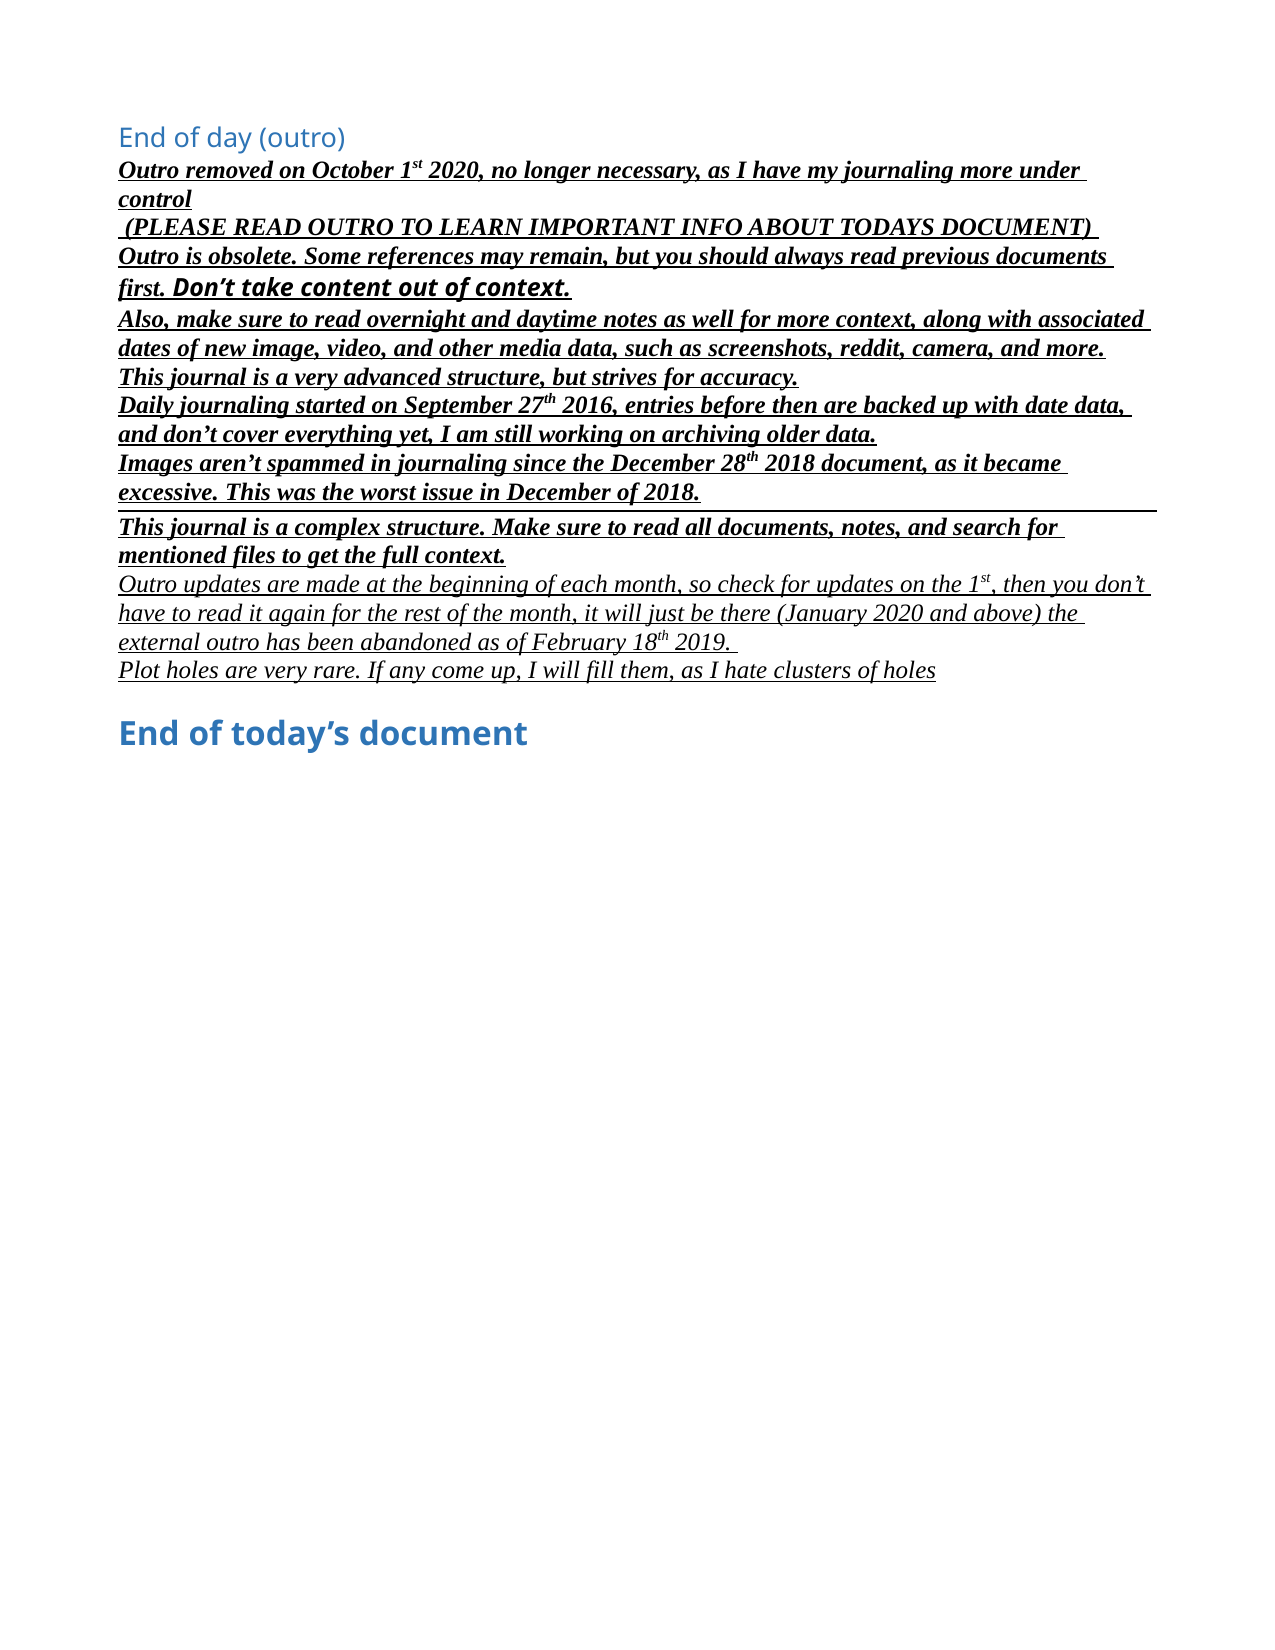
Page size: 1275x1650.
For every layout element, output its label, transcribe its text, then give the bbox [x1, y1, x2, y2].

text Outro removed on October 1st 2020, no longer necessary, as I have my journaling more under control [118, 155, 1157, 212]
text Plot holes are very rare. If any come up, I will fill them, as I hate clusters of holes [118, 656, 1157, 684]
text Also, make sure to read overnight and daytime notes as well for more context, along with associated dates of new image, video, and other media data, such as screenshots, reddit, camera, and more. [118, 304, 1157, 362]
text This journal is a very advanced structure, but strives for accuracy. [118, 362, 1157, 390]
text This journal is a complex structure. Make sure to read all documents, notes, and search for mentioned files to get the full context. [118, 512, 1157, 569]
text Outro updates are made at the beginning of each month, so check for updates on the 1st, then you don’t have to read it again for the rest of the month, it will just be there (January 2020 and above) the external outro has been abandoned as of February 18th 2019. [118, 569, 1157, 656]
text Daily journaling started on September 27th 2016, entries before then are backed up with date data, and don’t cover everything yet, I am still working on archiving older data. [118, 390, 1157, 448]
text Images aren’t spammed in journaling since the December 28th 2018 document, as it became excessive. This was the worst issue in December of 2018. [118, 448, 1157, 510]
subtitle End of day (outro) [118, 118, 1157, 155]
text (PLEASE READ OUTRO TO LEARN IMPORTANT INFO ABOUT TODAYS DOCUMENT) Outro is obsolete. Some references may remain, but you should always read previous documents first. Don’t take content out of context. [118, 212, 1157, 304]
subtitle End of today’s document [118, 709, 1157, 755]
